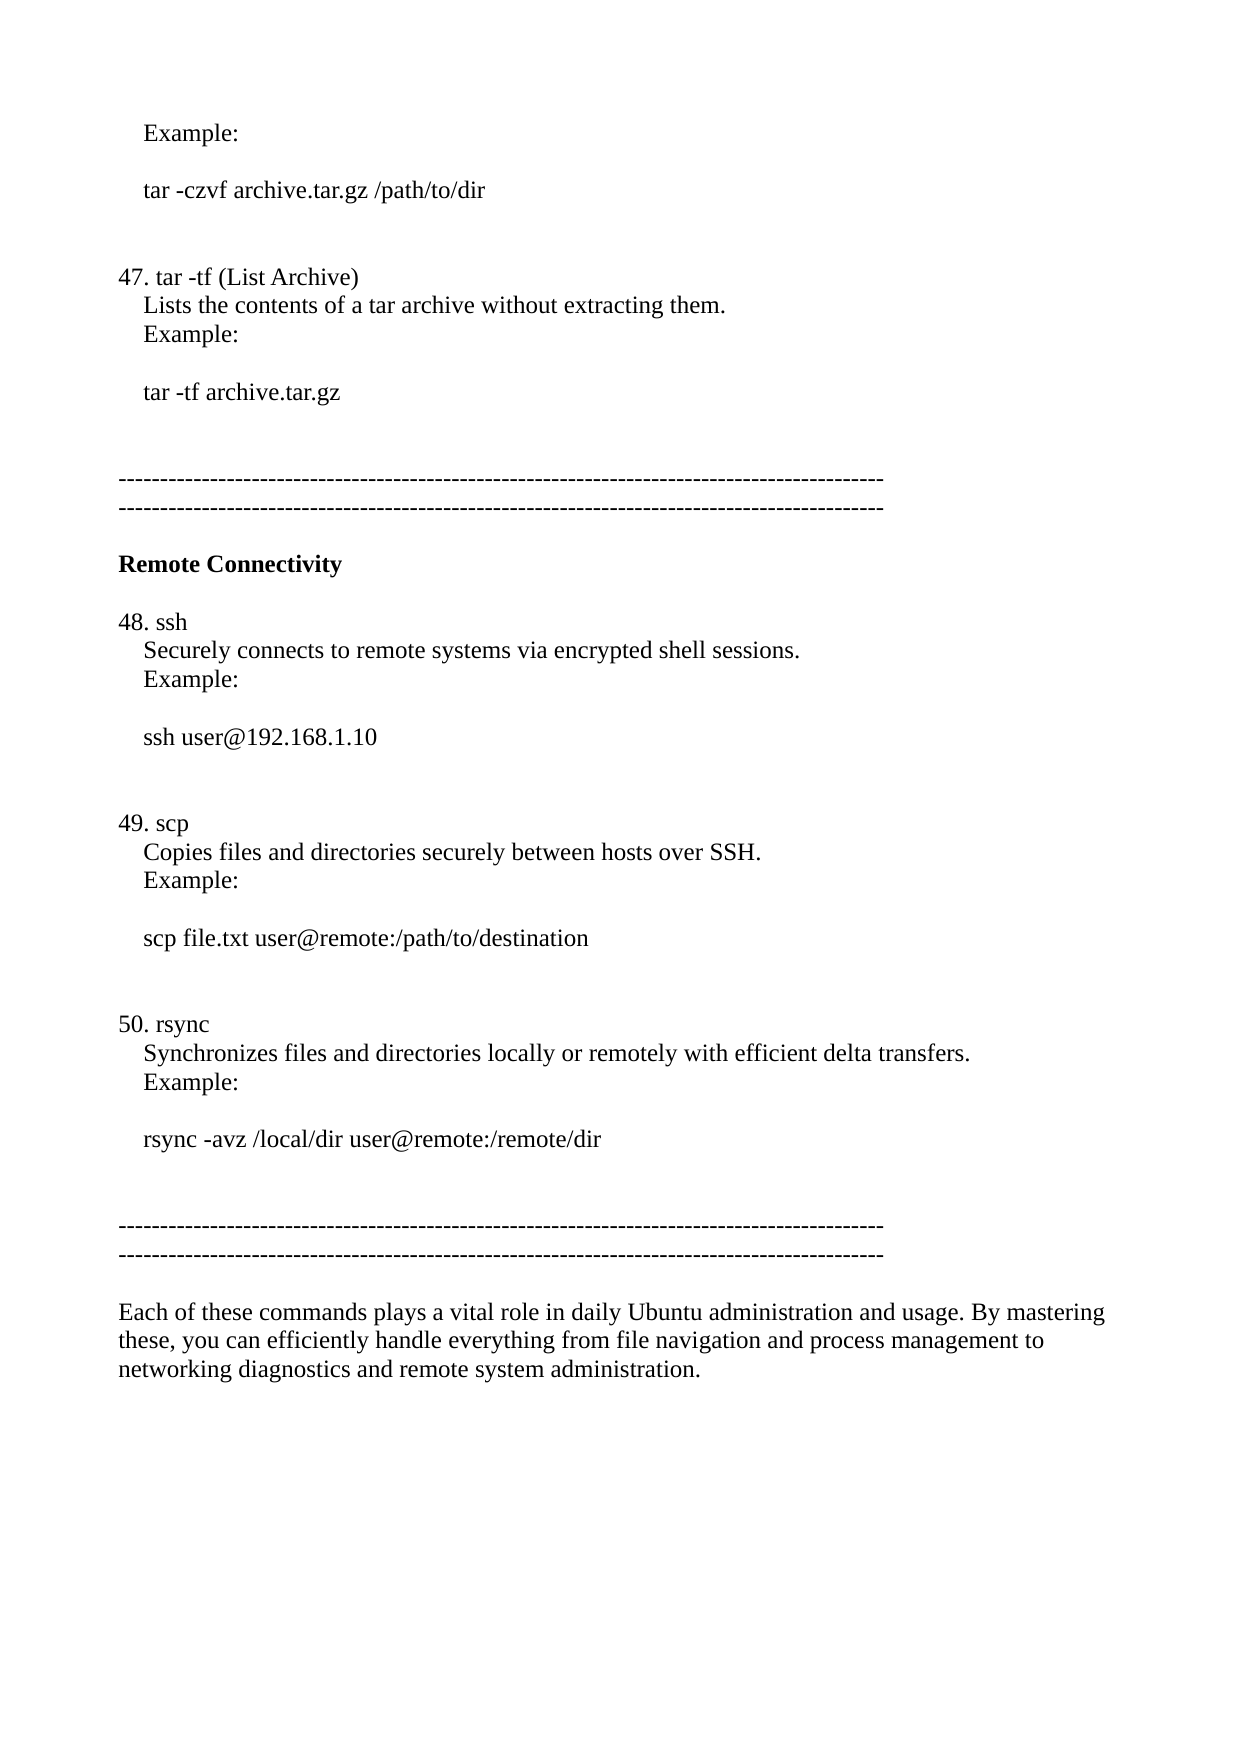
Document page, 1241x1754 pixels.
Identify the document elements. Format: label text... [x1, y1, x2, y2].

text tar -tf archive.tar.gz [118, 377, 1122, 406]
text -------------------------------------------------------------------------------------------- [118, 492, 1122, 521]
text Example: [118, 664, 1122, 693]
text Remote Connectivity [118, 549, 1122, 578]
text Example: [118, 1067, 1122, 1096]
text Securely connects to remote systems via encrypted shell sessions. [118, 636, 1122, 664]
text Example: [118, 866, 1122, 894]
text Synchronizes files and directories locally or remotely with efficient delta transfers. [118, 1038, 1122, 1067]
text tar -czvf archive.tar.gz /path/to/dir [118, 176, 1122, 204]
text -------------------------------------------------------------------------------------------- [118, 1211, 1122, 1239]
text 48. ssh [118, 607, 1122, 636]
text 50. rsync [118, 1009, 1122, 1038]
text Example: [118, 319, 1122, 348]
text 47. tar -tf (List Archive) [118, 262, 1122, 291]
text scp file.txt user@remote:/path/to/destination [118, 923, 1122, 952]
text -------------------------------------------------------------------------------------------- [118, 463, 1122, 492]
text Each of these commands plays a vital role in daily Ubuntu administration and usage. By mastering these, you can efficiently handle everything from file navigation and process management to networking diagnostics and remote system administration. [118, 1297, 1122, 1383]
text 49. scp [118, 808, 1122, 837]
text ssh user@192.168.1.10 [118, 722, 1122, 751]
text Lists the contents of a tar archive without extracting them. [118, 291, 1122, 319]
text Copies files and directories securely between hosts over SSH. [118, 837, 1122, 866]
text -------------------------------------------------------------------------------------------- [118, 1239, 1122, 1268]
text rsync -avz /local/dir user@remote:/remote/dir [118, 1124, 1122, 1153]
text Example: [118, 118, 1122, 147]
